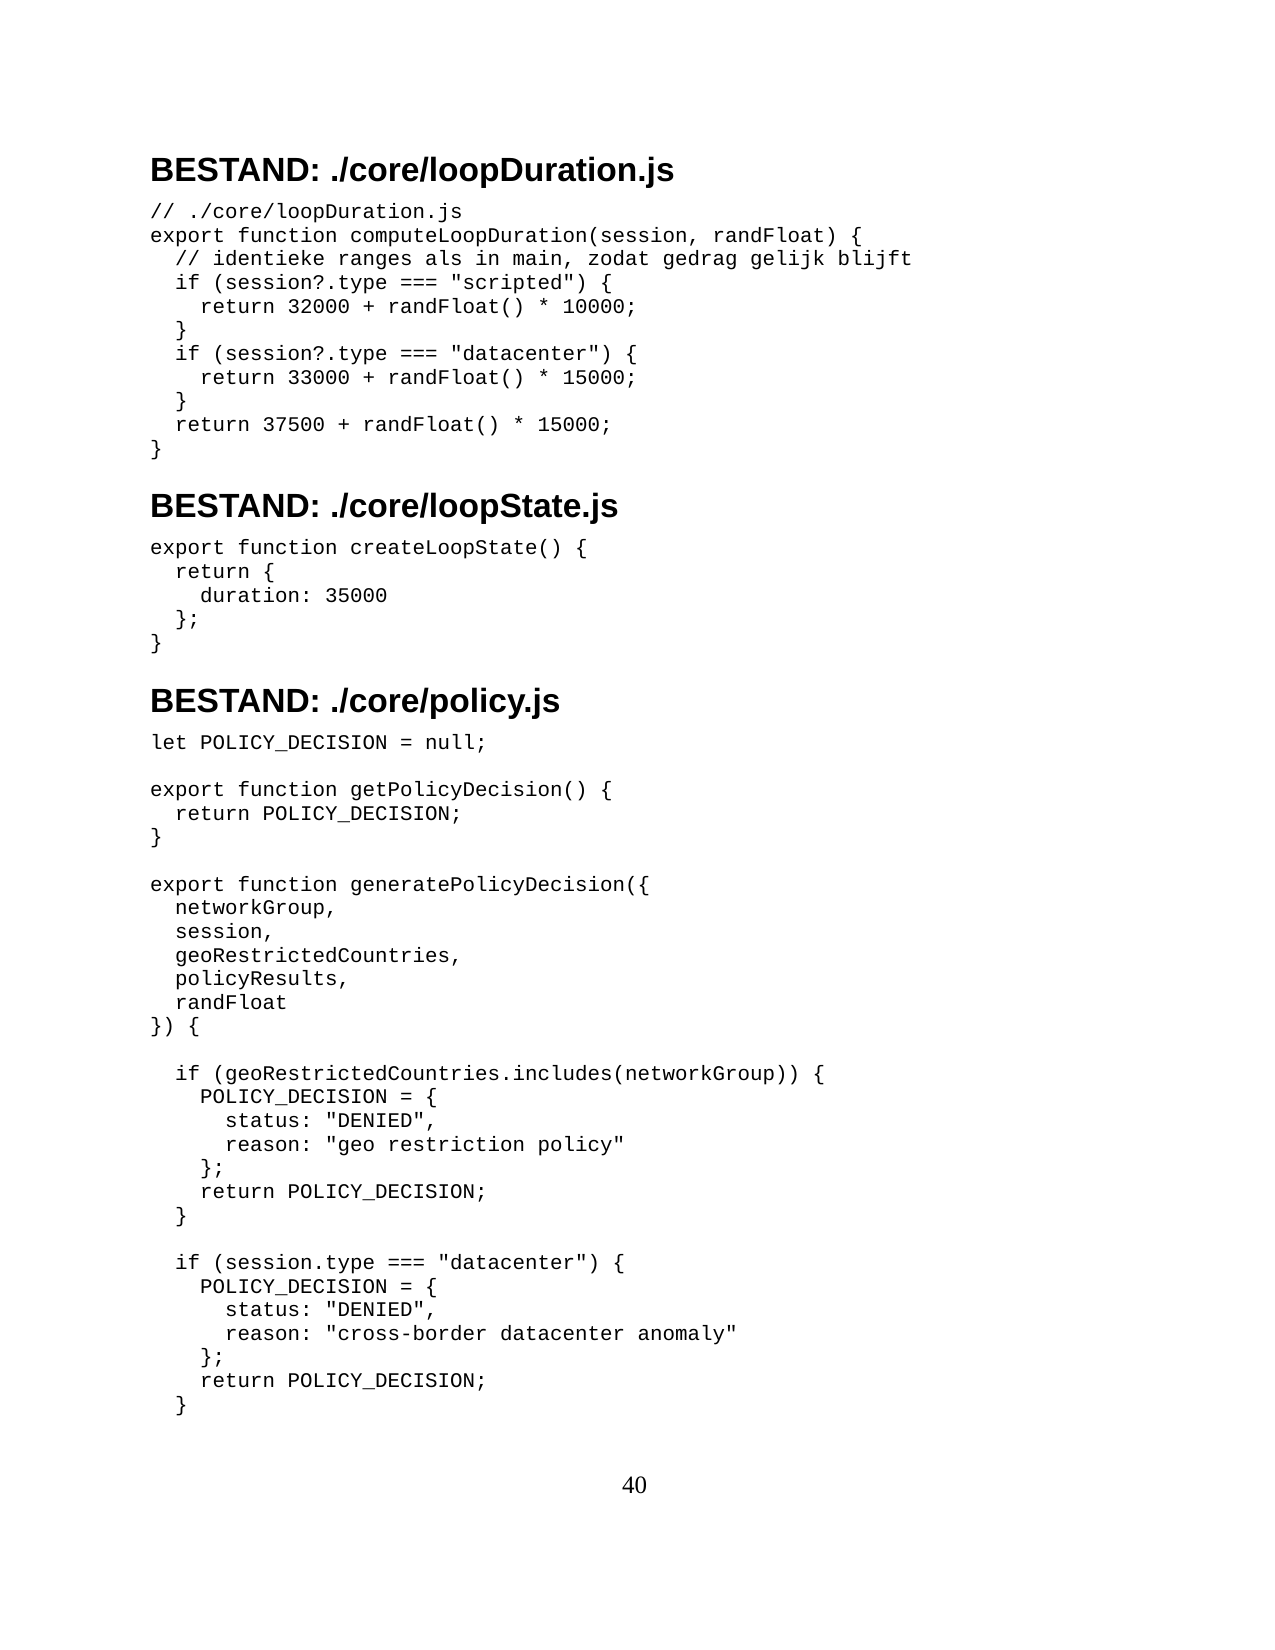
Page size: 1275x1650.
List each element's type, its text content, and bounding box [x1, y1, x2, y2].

text export function computeLoopDuration(session, randFloat) { [150, 225, 1125, 248]
text } [150, 826, 1125, 850]
text randFloat [150, 992, 1125, 1016]
subtitle BESTAND: ./core/policy.js [150, 681, 1125, 719]
text geoRestrictedCountries, [150, 944, 1125, 968]
text } [150, 319, 1125, 343]
text reason: "cross-border datacenter anomaly" [150, 1323, 1125, 1347]
text } [150, 1205, 1125, 1228]
text export function createLoopState() { [150, 537, 1125, 561]
text networkGroup, [150, 897, 1125, 921]
text }; [150, 1157, 1125, 1181]
text } [150, 1394, 1125, 1417]
text if (geoRestrictedCountries.includes(networkGroup)) { [150, 1063, 1125, 1086]
text duration: 35000 [150, 585, 1125, 608]
text // identieke ranges als in main, zodat gedrag gelijk blijft [150, 248, 1125, 272]
text }; [150, 608, 1125, 632]
text return POLICY_DECISION; [150, 803, 1125, 826]
text policyResults, [150, 968, 1125, 992]
text return 33000 + randFloat() * 15000; [150, 367, 1125, 390]
text POLICY_DECISION = { [150, 1276, 1125, 1299]
text export function generatePolicyDecision({ [150, 874, 1125, 897]
text } [150, 390, 1125, 414]
text }; [150, 1347, 1125, 1370]
text } [150, 632, 1125, 656]
text if (session?.type === "scripted") { [150, 272, 1125, 296]
text if (session?.type === "datacenter") { [150, 343, 1125, 367]
text status: "DENIED", [150, 1110, 1125, 1134]
text export function getPolicyDecision() { [150, 779, 1125, 803]
text return POLICY_DECISION; [150, 1370, 1125, 1394]
text return POLICY_DECISION; [150, 1181, 1125, 1205]
text return 37500 + randFloat() * 15000; [150, 414, 1125, 438]
text if (session.type === "datacenter") { [150, 1252, 1125, 1276]
subtitle BESTAND: ./core/loopDuration.js [150, 150, 1125, 189]
text // ./core/loopDuration.js [150, 201, 1125, 225]
text }) { [150, 1016, 1125, 1039]
text status: "DENIED", [150, 1299, 1125, 1323]
text return 32000 + randFloat() * 10000; [150, 296, 1125, 319]
text let POLICY_DECISION = null; [150, 732, 1125, 755]
text session, [150, 921, 1125, 944]
text } [150, 438, 1125, 461]
text POLICY_DECISION = { [150, 1086, 1125, 1110]
subtitle BESTAND: ./core/loopState.js [150, 486, 1125, 525]
text return { [150, 561, 1125, 585]
text reason: "geo restriction policy" [150, 1134, 1125, 1157]
